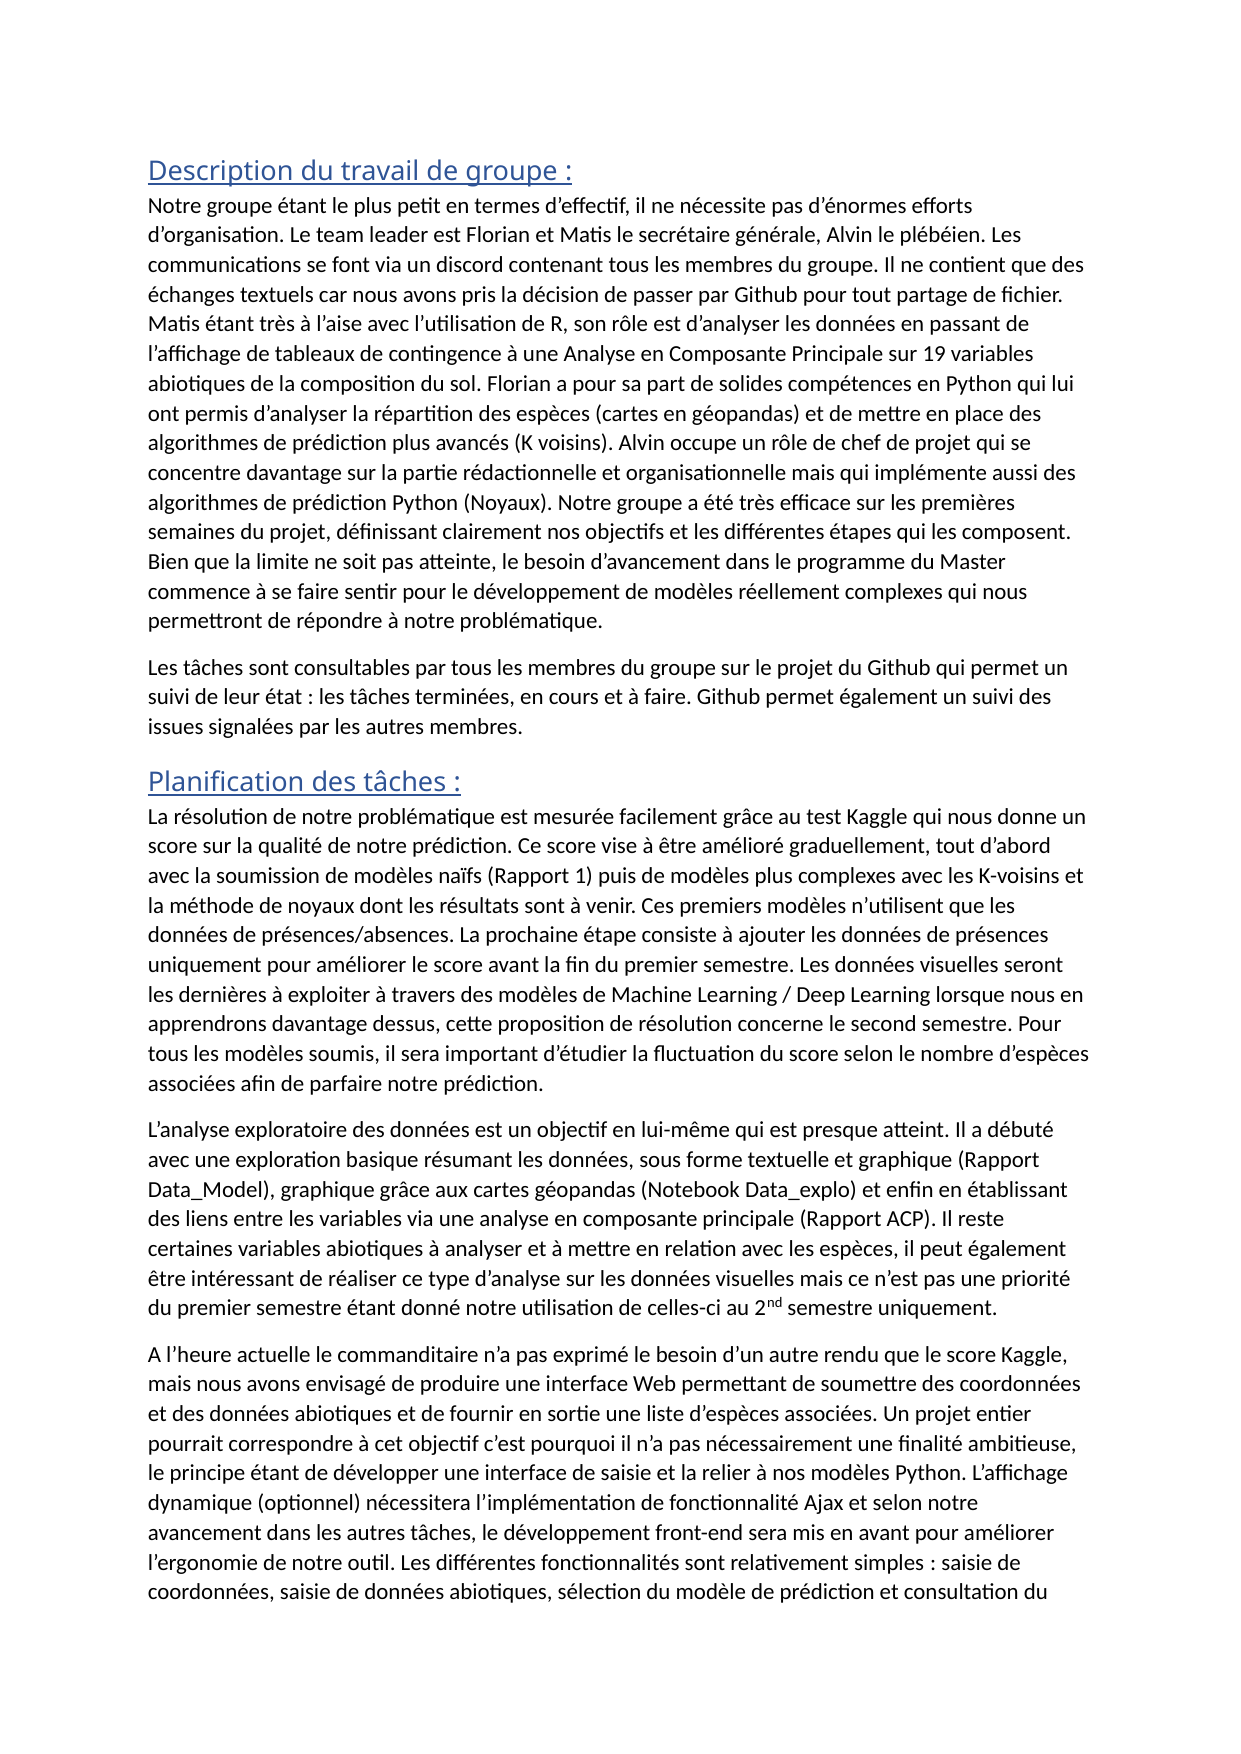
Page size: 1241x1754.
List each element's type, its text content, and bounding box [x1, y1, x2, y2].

text L’analyse exploratoire des données est un objectif en lui-même qui est presque atteint. Il a débuté avec une exploration basique résumant les données, sous forme textuelle et graphique (Rapport Data_Model), graphique grâce aux cartes géopandas (Notebook Data_explo) et enfin en établissant des liens entre les variables via une analyse en composante principale (Rapport ACP). Il reste certaines variables abiotiques à analyser et à mettre en relation avec les espèces, il peut également être intéressant de réaliser ce type d’analyse sur les données visuelles mais ce n’est pas une priorité du premier semestre étant donné notre utilisation de celles-ci au 2nd semestre uniquement. [148, 1115, 1093, 1321]
text La résolution de notre problématique est mesurée facilement grâce au test Kaggle qui nous donne un score sur la qualité de notre prédiction. Ce score vise à être amélioré graduellement, tout d’abord avec la soumission de modèles naïfs (Rapport 1) puis de modèles plus complexes avec les K-voisins et la méthode de noyaux dont les résultats sont à venir. Ces premiers modèles n’utilisent que les données de présences/absences. La prochaine étape consiste à ajouter les données de présences uniquement pour améliorer le score avant la fin du premier semestre. Les données visuelles seront les dernières à exploiter à travers des modèles de Machine Learning / Deep Learning lorsque nous en apprendrons davantage dessus, cette proposition de résolution concerne le second semestre. Pour tous les modèles soumis, il sera important d’étudier la fluctuation du score selon le nombre d’espèces associées afin de parfaire notre prédiction. [148, 802, 1093, 1097]
subtitle Planification des tâches : [148, 763, 1093, 799]
text Les tâches sont consultables par tous les membres du groupe sur le projet du Github qui permet un suivi de leur état : les tâches terminées, en cours et à faire. Github permet également un suivi des issues signalées par les autres membres. [148, 653, 1093, 740]
subtitle Description du travail de groupe : [148, 152, 1093, 189]
text Notre groupe étant le plus petit en termes d’effectif, il ne nécessite pas d’énormes efforts d’organisation. Le team leader est Florian et Matis le secrétaire générale, Alvin le plébéien. Les communications se font via un discord contenant tous les membres du groupe. Il ne contient que des échanges textuels car nous avons pris la décision de passer par Github pour tout partage de fichier. Matis étant très à l’aise avec l’utilisation de R, son rôle est d’analyser les données en passant de l’affichage de tableaux de contingence à une Analyse en Composante Principale sur 19 variables abiotiques de la composition du sol. Florian a pour sa part de solides compétences en Python qui lui ont permis d’analyser la répartition des espèces (cartes en géopandas) et de mettre en place des algorithmes de prédiction plus avancés (K voisins). Alvin occupe un rôle de chef de projet qui se concentre davantage sur la partie rédactionnelle et organisationnelle mais qui implémente aussi des algorithmes de prédiction Python (Noyaux). Notre groupe a été très efficace sur les premières semaines du projet, définissant clairement nos objectifs et les différentes étapes qui les composent. Bien que la limite ne soit pas atteinte, le besoin d’avancement dans le programme du Master commence à se faire sentir pour le développement de modèles réellement complexes qui nous permettront de répondre à notre problématique. [148, 191, 1093, 634]
text A l’heure actuelle le commanditaire n’a pas exprimé le besoin d’un autre rendu que le score Kaggle, mais nous avons envisagé de produire une interface Web permettant de soumettre des coordonnées et des données abiotiques et de fournir en sortie une liste d’espèces associées. Un projet entier pourrait correspondre à cet objectif c’est pourquoi il n’a pas nécessairement une finalité ambitieuse, le principe étant de développer une interface de saisie et la relier à nos modèles Python. L’affichage dynamique (optionnel) nécessitera l’implémentation de fonctionnalité Ajax et selon notre avancement dans les autres tâches, le développement front-end sera mis en avant pour améliorer l’ergonomie de notre outil. Les différentes fonctionnalités sont relativement simples : saisie de coordonnées, saisie de données abiotiques, sélection du modèle de prédiction et consultation du [148, 1340, 1093, 1605]
